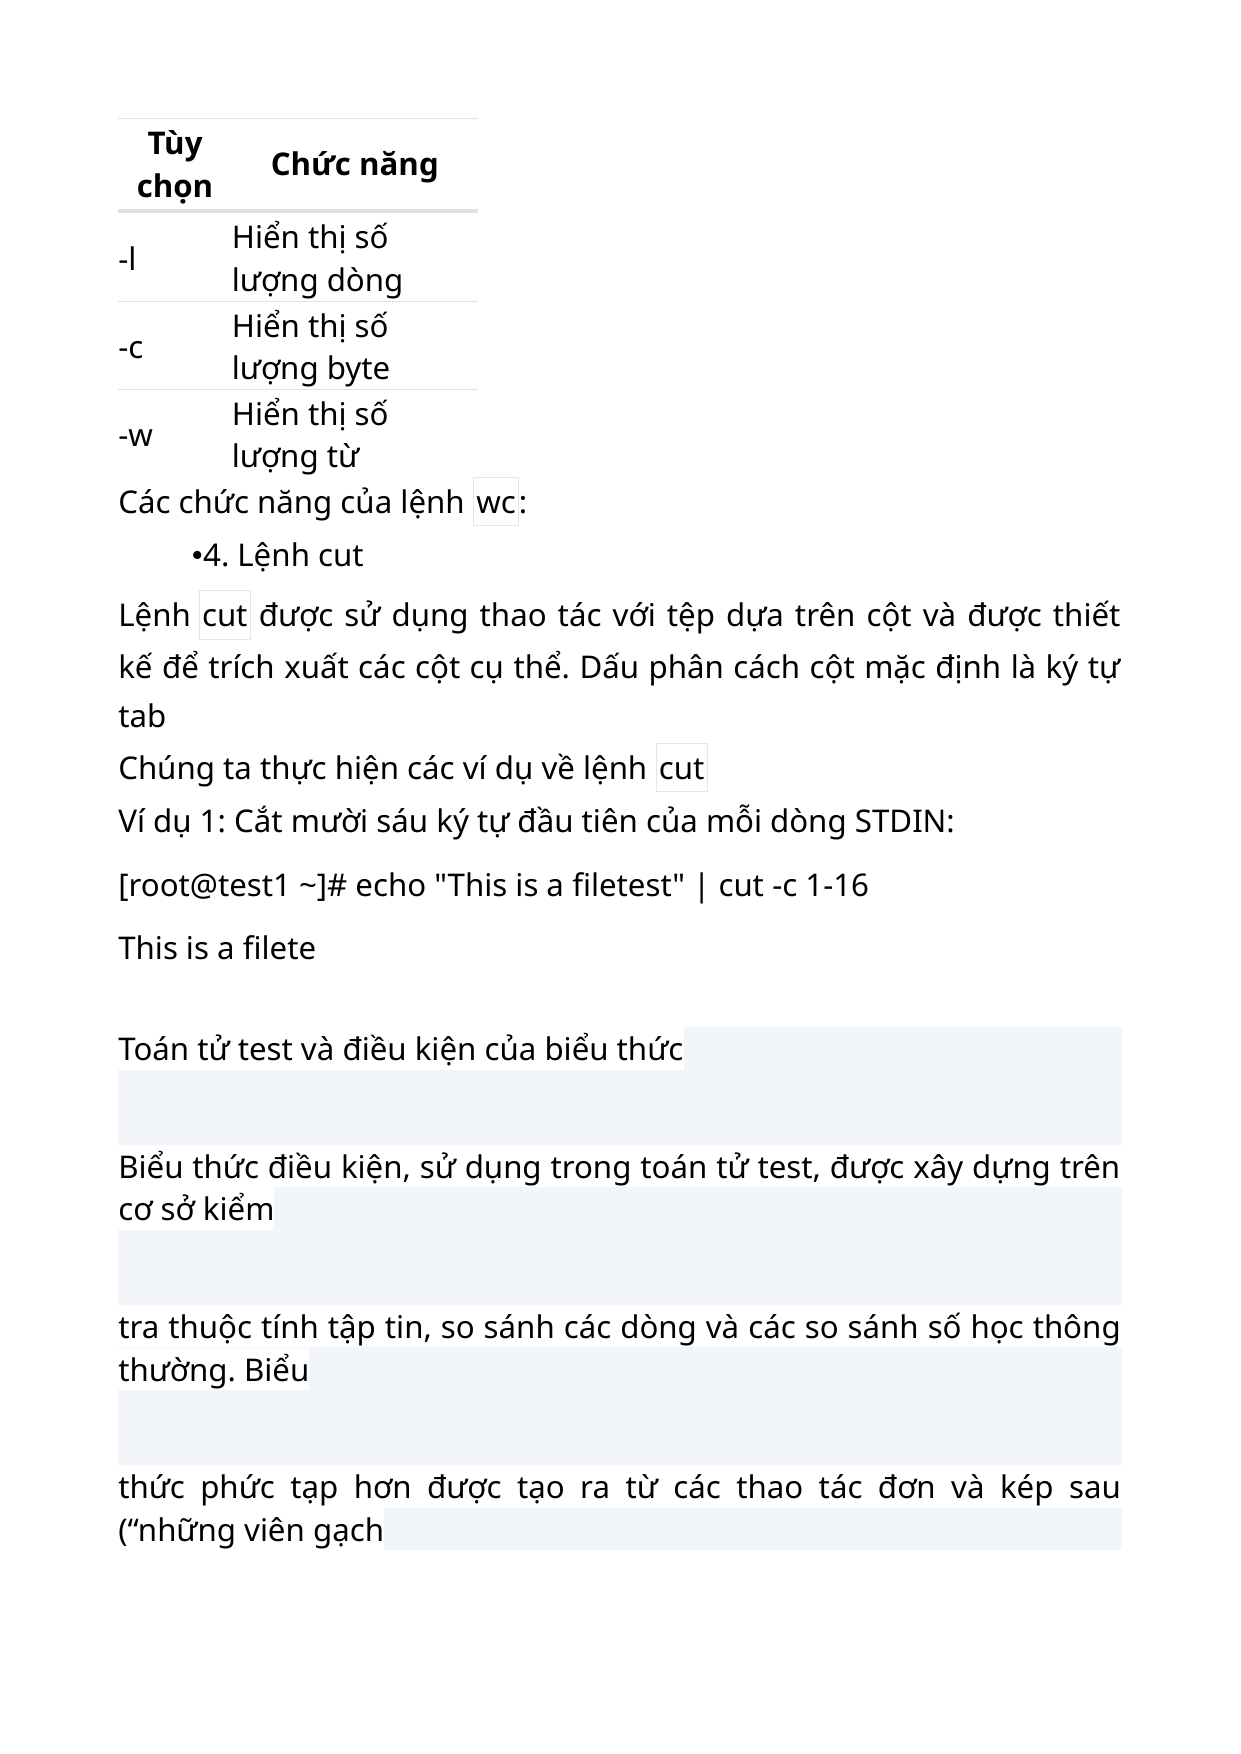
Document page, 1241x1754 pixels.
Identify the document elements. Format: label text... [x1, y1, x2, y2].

text cut [657, 744, 707, 791]
text Lệnh cut được sử dụng thao tác với tệp dựa trên cột và được thiết kế để trích xuất các cột cụ thể. Dấu phân cách cột mặc định là ký tự tab [118, 590, 1122, 737]
table_cell Hiển thị số lượng từ [232, 390, 477, 477]
text Các chức năng của lệnh wc: [118, 477, 473, 526]
text tra thuộc tính tập tin, so sánh các dòng và các so sánh số học thông thường. Biểu [118, 1305, 1122, 1390]
table_header Chức năng [232, 119, 477, 209]
text [root@test1 ~]# echo "This is a filetest" | cut -c 1-16 [118, 862, 1122, 905]
text thức phức tạp hơn được tạo ra từ các thao tác đơn và kép sau (“những viên gạch [118, 1465, 1122, 1550]
text Toán tử test và điều kiện của biểu thức [118, 1027, 1122, 1070]
text Biểu thức điều kiện, sử dụng trong toán tử test, được xây dựng trên cơ sở kiểm [118, 1145, 1122, 1230]
subtitle 4. Lệnh cut [118, 533, 1122, 576]
text [708, 743, 1122, 792]
text Ví dụ 1: Cắt mười sáu ký tự đầu tiên của mỗi dòng STDIN: [118, 799, 1122, 842]
table_cell Hiển thị số lượng dòng [232, 213, 477, 301]
text Các chức năng của lệnh wc: [474, 478, 518, 525]
table_cell Hiển thị số lượng byte [232, 302, 477, 389]
text Chúng ta thực hiện các ví dụ về lệnh [118, 743, 656, 792]
text Các chức năng của lệnh wc: [519, 477, 1122, 526]
table_cell -l [118, 213, 232, 301]
table_cell -c [118, 302, 232, 389]
table_cell -w [118, 390, 232, 477]
table_header Tùy chọn [118, 119, 232, 209]
text This is a filete [118, 926, 1122, 969]
